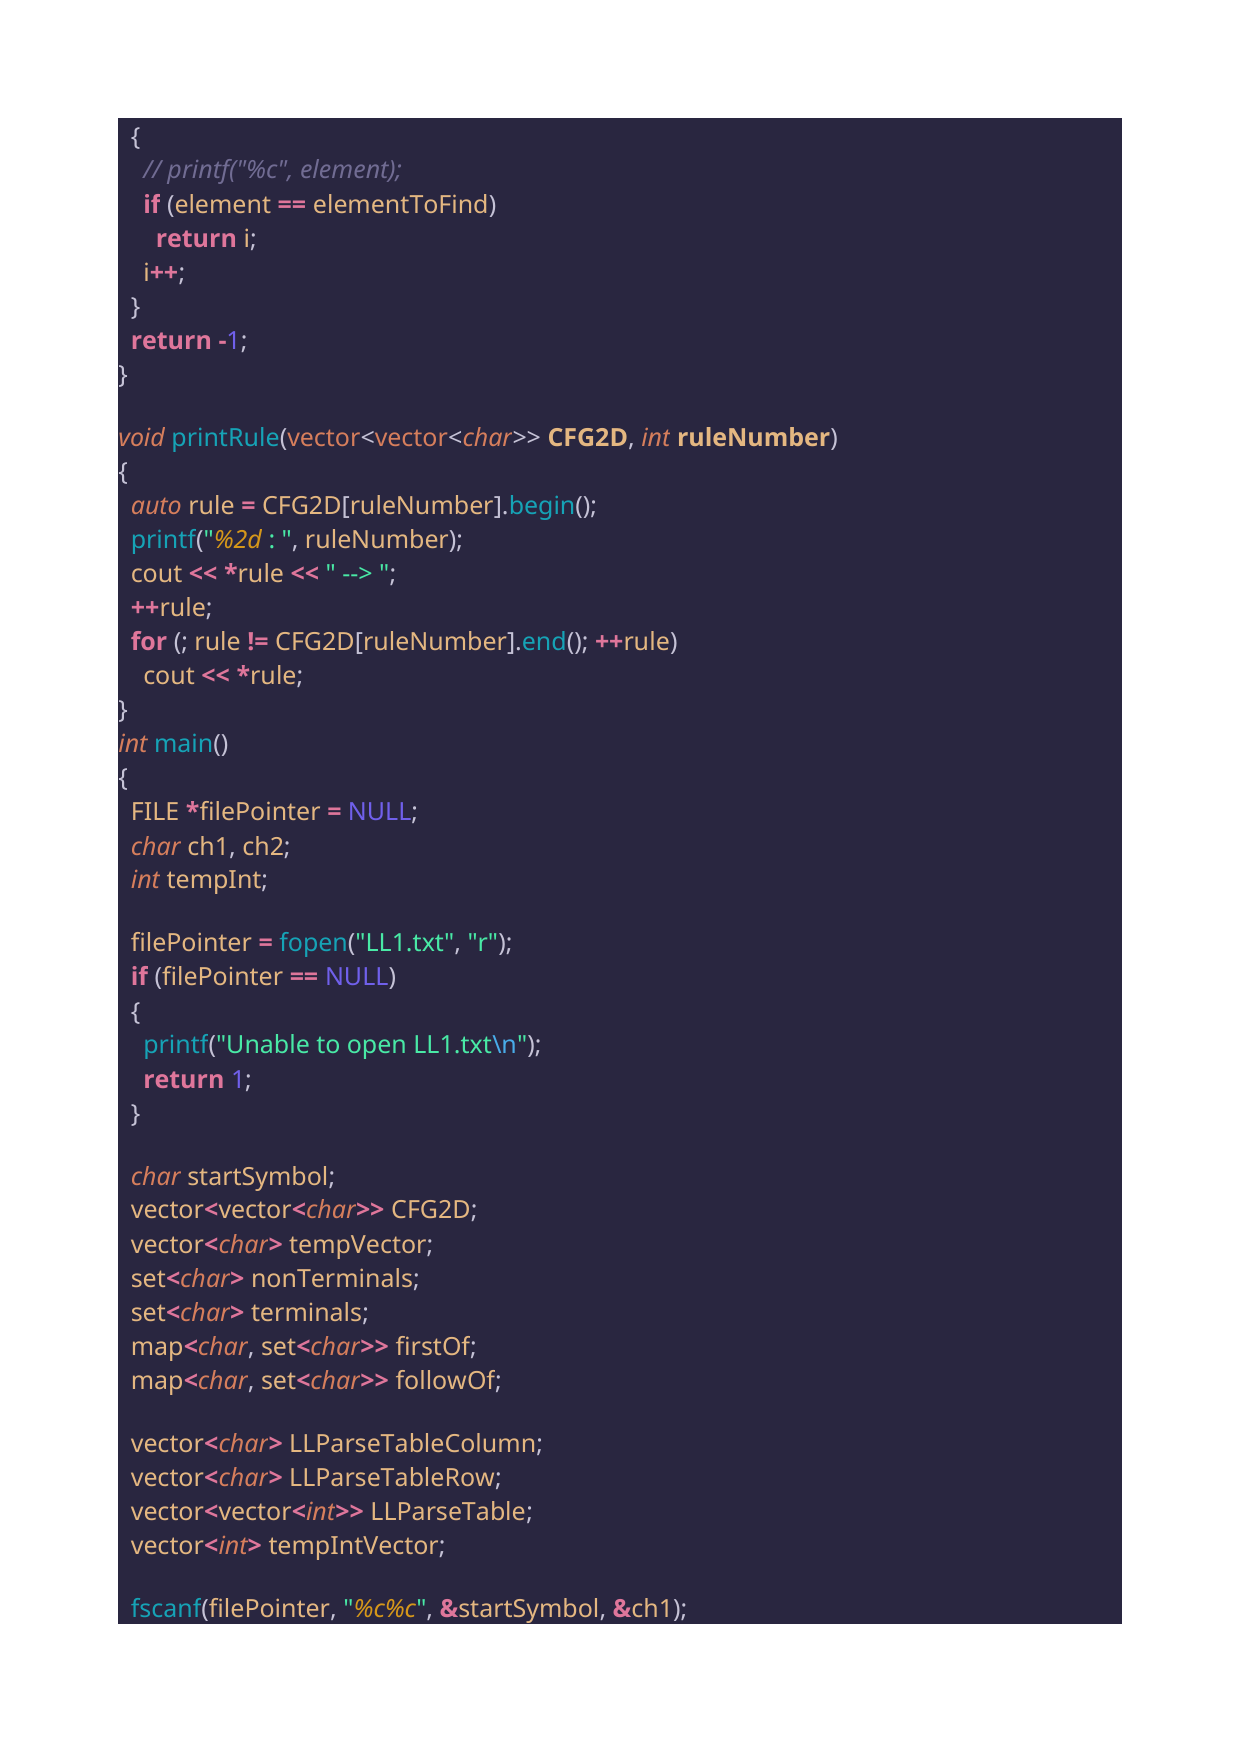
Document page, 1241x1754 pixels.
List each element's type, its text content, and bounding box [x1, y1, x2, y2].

text for (; rule != CFG2D[ruleNumber].end(); ++rule) [118, 624, 1122, 658]
text printf("Unable to open LL1.txt\n"); [118, 1027, 1122, 1061]
text int main() [118, 726, 1122, 760]
text set<char> nonTerminals; [118, 1260, 1122, 1294]
text char startSymbol; [118, 1158, 1122, 1192]
text { [118, 453, 1122, 487]
text { [118, 118, 1122, 152]
text vector<char> tempVector; [118, 1226, 1122, 1260]
text cout << *rule << " --> "; [118, 556, 1122, 590]
text vector<char> LLParseTableColumn; [118, 1425, 1122, 1459]
text ++rule; [118, 590, 1122, 624]
text return i; [118, 220, 1122, 254]
text printf("%2d : ", ruleNumber); [118, 522, 1122, 556]
text map<char, set<char>> followOf; [118, 1362, 1122, 1397]
text map<char, set<char>> firstOf; [118, 1328, 1122, 1362]
text int tempInt; [118, 862, 1122, 896]
text } [118, 288, 1122, 322]
text vector<vector<char>> CFG2D; [118, 1192, 1122, 1226]
text vector<int> tempIntVector; [118, 1527, 1122, 1562]
text fscanf(filePointer, "%c%c", &startSymbol, &ch1); [118, 1590, 1122, 1624]
text char ch1, ch2; [118, 828, 1122, 862]
text set<char> terminals; [118, 1294, 1122, 1328]
text vector<char> LLParseTableRow; [118, 1459, 1122, 1493]
text { [118, 760, 1122, 794]
text if (filePointer == NULL) [118, 959, 1122, 993]
text vector<vector<int>> LLParseTable; [118, 1493, 1122, 1527]
text if (element == elementToFind) [118, 186, 1122, 220]
text i++; [118, 254, 1122, 288]
text } [118, 357, 1122, 391]
text return -1; [118, 322, 1122, 357]
text { [118, 993, 1122, 1027]
text } [118, 692, 1122, 726]
text auto rule = CFG2D[ruleNumber].begin(); [118, 487, 1122, 522]
text cout << *rule; [118, 658, 1122, 692]
text } [118, 1095, 1122, 1129]
text return 1; [118, 1061, 1122, 1095]
text void printRule(vector<vector<char>> CFG2D, int ruleNumber) [118, 419, 1122, 453]
text filePointer = fopen("LL1.txt", "r"); [118, 925, 1122, 959]
text FILE *filePointer = NULL; [118, 794, 1122, 828]
text // printf("%c", element); [118, 152, 1122, 186]
